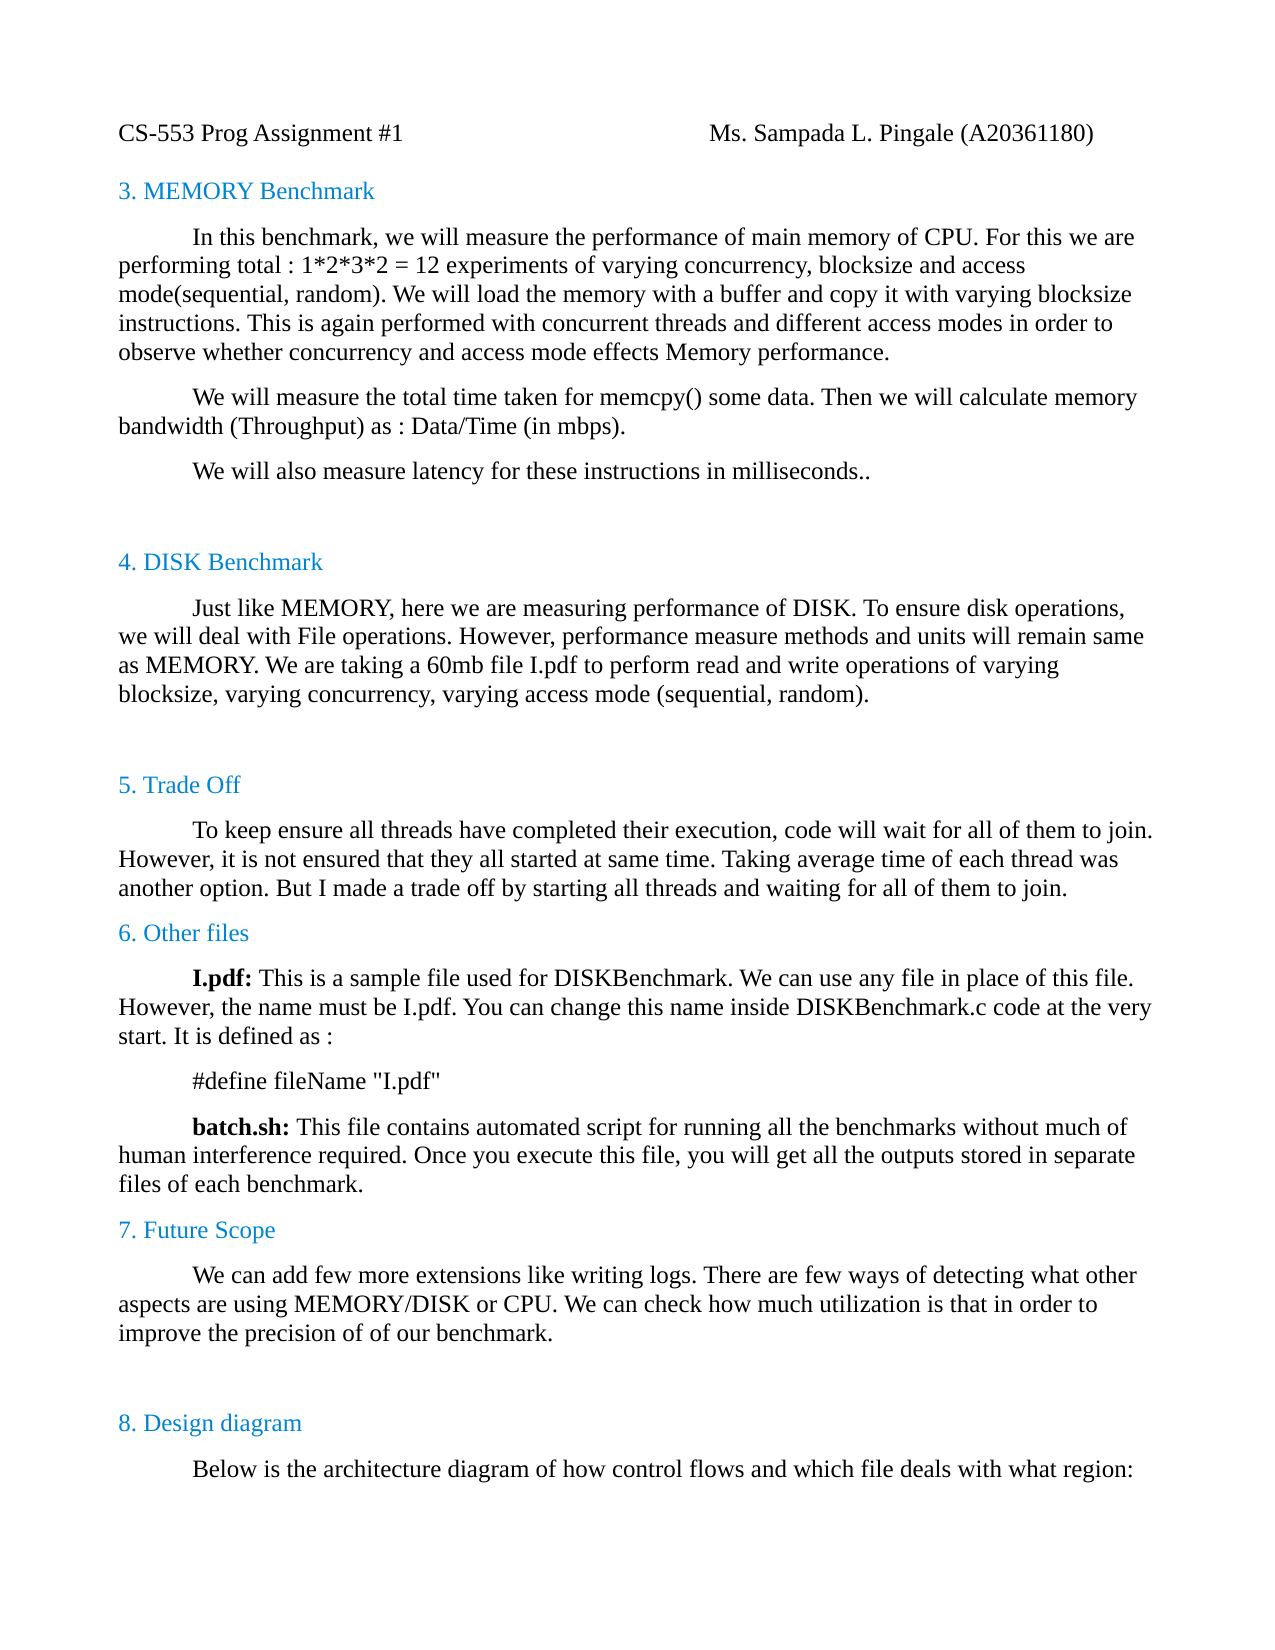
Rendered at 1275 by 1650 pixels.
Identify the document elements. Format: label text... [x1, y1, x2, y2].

text 3. MEMORY Benchmark [118, 176, 1157, 205]
text #define fileName "I.pdf" [118, 1066, 1157, 1095]
text 7. Future Scope [118, 1215, 1157, 1243]
text We will also measure latency for these instructions in milliseconds.. [118, 456, 1157, 485]
text batch.sh: This file contains automated script for running all the benchmarks without much of human interference required. Once you execute this file, you will get all the outputs stored in separate files of each benchmark. [118, 1112, 1157, 1198]
text I.pdf: This is a sample file used for DISKBenchmark. We can use any file in place of this file. However, the name must be I.pdf. You can change this name inside DISKBenchmark.c code at the very start. It is defined as : [118, 963, 1157, 1050]
text We can add few more extensions like writing logs. There are few ways of detecting what other aspects are using MEMORY/DISK or CPU. We can check how much utilization is that in order to improve the precision of of our benchmark. [118, 1260, 1157, 1346]
text 4. DISK Benchmark [118, 547, 1157, 576]
text Just like MEMORY, here we are measuring performance of DISK. To ensure disk operations, we will deal with File operations. However, performance measure methods and units will remain same as MEMORY. We are taking a 60mb file I.pdf to perform read and write operations of varying blocksize, varying concurrency, varying access mode (sequential, random). [118, 593, 1157, 708]
text To keep ensure all threads have completed their execution, code will wait for all of them to join. However, it is not ensured that they all started at same time. Taking average time of each thread was another option. But I made a trade off by starting all threads and waiting for all of them to join. [118, 815, 1157, 901]
text Below is the architecture diagram of how control flows and which file deals with what region: [118, 1454, 1157, 1483]
text 5. Trade Off [118, 770, 1157, 798]
text 8. Design diagram [118, 1408, 1157, 1437]
text In this benchmark, we will measure the performance of main memory of CPU. For this we are performing total : 1*2*3*2 = 12 experiments of varying concurrency, blocksize and access mode(sequential, random). We will load the memory with a buffer and copy it with varying blocksize instructions. This is again performed with concurrent threads and different access modes in order to observe whether concurrency and access mode effects Memory performance. [118, 222, 1157, 366]
text We will measure the total time taken for memcpy() some data. Then we will calculate memory bandwidth (Throughput) as : Data/Time (in mbps). [118, 382, 1157, 440]
text 6. Other files [118, 918, 1157, 947]
